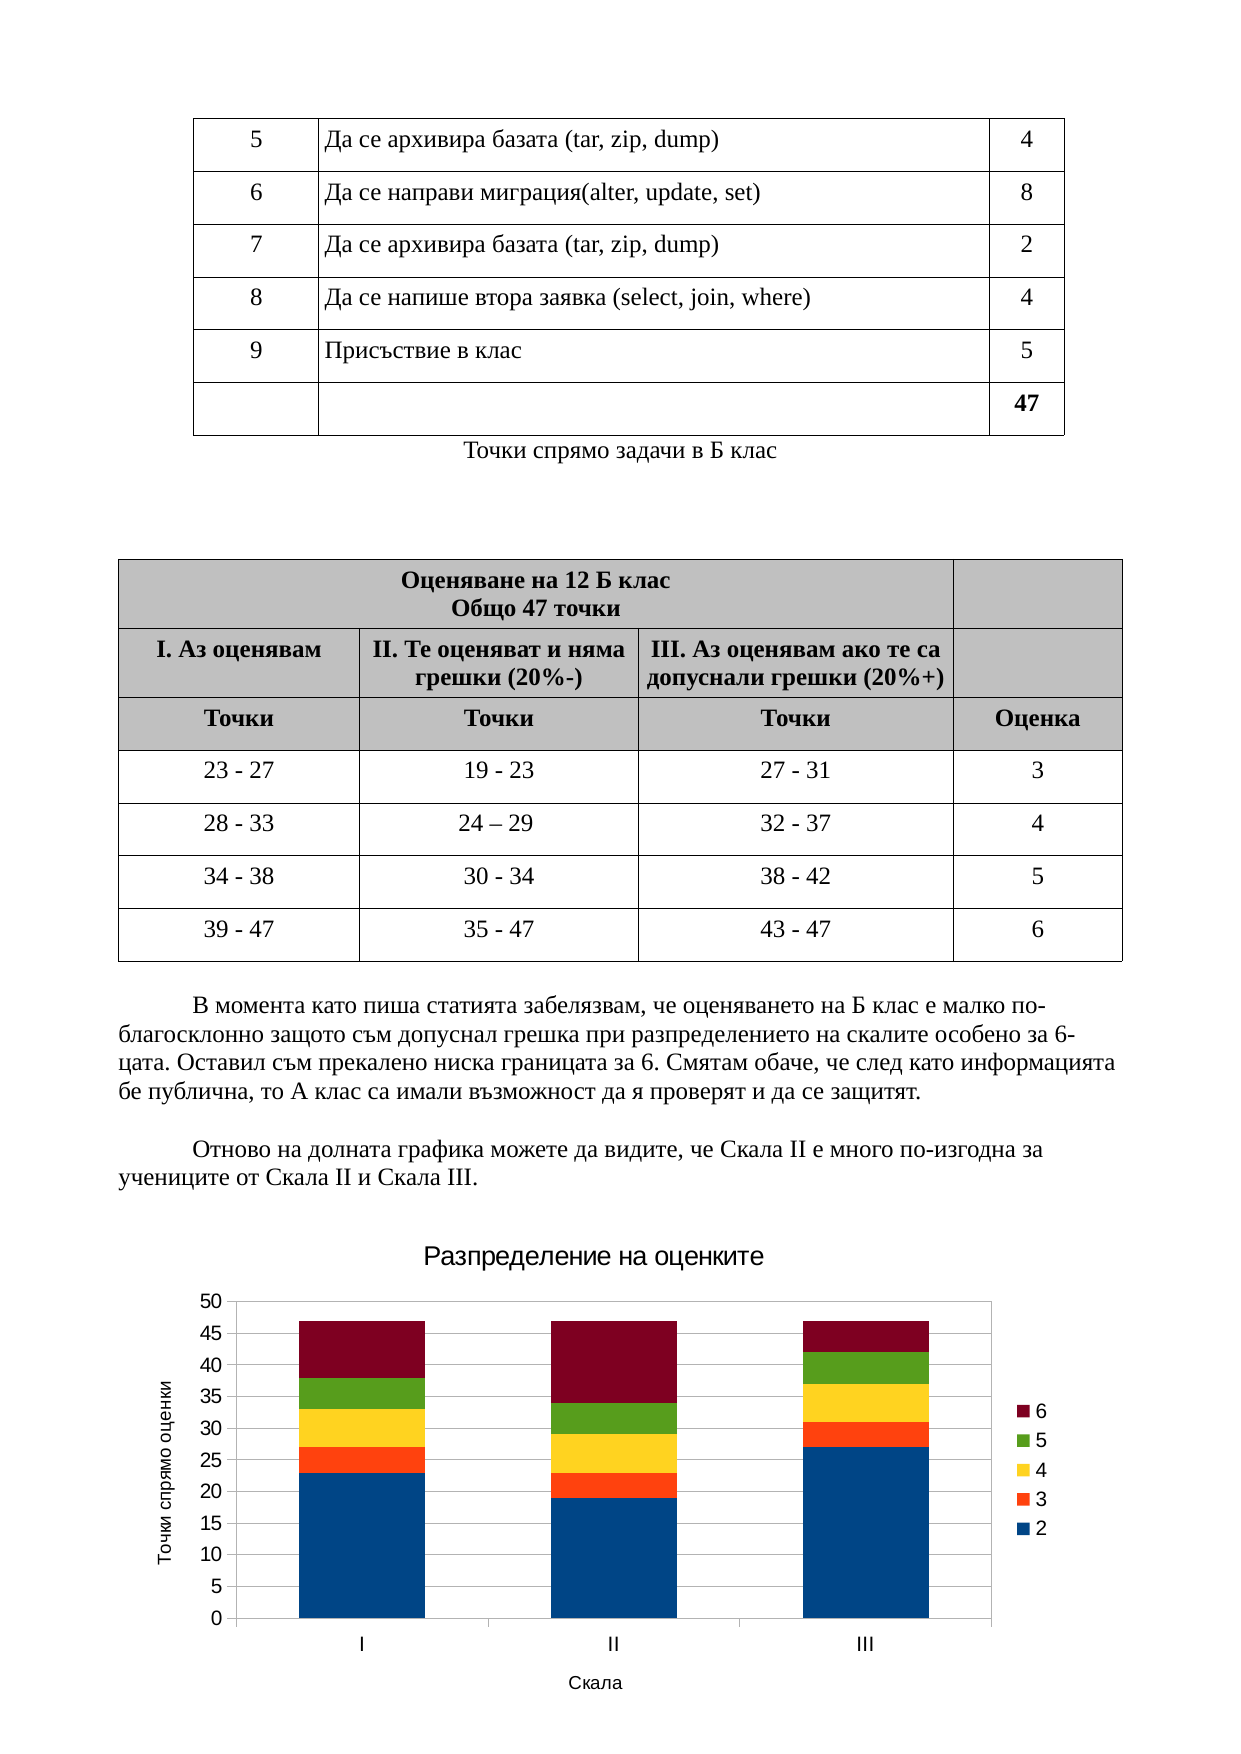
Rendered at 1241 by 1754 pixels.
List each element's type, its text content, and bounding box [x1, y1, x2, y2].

table_cell 28 - 33 [119, 804, 359, 855]
table_cell [319, 383, 989, 435]
table_cell 4 [990, 278, 1064, 329]
table_cell 47 [990, 383, 1064, 435]
table_cell Да се направи миграция(alter, update, set) [319, 172, 989, 224]
table_cell 9 [194, 330, 318, 382]
table_cell 5 [194, 119, 318, 171]
table_cell III. Аз оценявам ако те са допуснали грешки (20%+) [639, 629, 953, 697]
table_cell 38 - 42 [639, 856, 953, 908]
table_cell 2 [990, 225, 1064, 277]
table_cell Да се напише втора заявка (select, join, where) [319, 278, 989, 329]
table_cell 6 [194, 172, 318, 224]
table_cell 8 [194, 278, 318, 329]
table_cell Точки [360, 698, 638, 750]
table_cell Оценка [954, 698, 1122, 750]
table_cell 19 - 23 [360, 751, 638, 803]
table_cell 23 - 27 [119, 751, 359, 803]
table_cell 24 – 29 [360, 804, 638, 855]
table_cell [194, 383, 318, 435]
table_cell 8 [990, 172, 1064, 224]
text Точки спрямо задачи в Б клас [118, 435, 1122, 464]
table_cell 39 - 47 [119, 909, 359, 961]
table_cell 5 [990, 330, 1064, 382]
table_cell Присъствие в клас [319, 330, 989, 382]
table_cell 34 - 38 [119, 856, 359, 908]
table_cell 7 [194, 225, 318, 277]
table_cell 35 - 47 [360, 909, 638, 961]
table_cell Да се архивира базата (tar, zip, dump) [319, 225, 989, 277]
table_header Оценяване на 12 Б клас Общо 47 точки [119, 560, 953, 628]
table_cell 6 [954, 909, 1122, 961]
table_cell 4 [990, 119, 1064, 171]
table_cell Точки [639, 698, 953, 750]
table_cell 32 - 37 [639, 804, 953, 855]
table_cell II. Те оценяват и няма грешки (20%-) [360, 629, 638, 697]
table_cell 5 [954, 856, 1122, 908]
table_cell 4 [954, 804, 1122, 855]
table_cell 30 - 34 [360, 856, 638, 908]
text Отново на долната графика можете да видите, че Скала II е много по-изгодна за учениците от Скала II и Скала III. [118, 1134, 1122, 1191]
table_cell 3 [954, 751, 1122, 803]
table_cell Да се архивира базата (tar, zip, dump) [319, 119, 989, 171]
text В момента като пиша статията забелязвам, че оценяването на Б клас е малко по-благосклонно защото съм допуснал грешка при разпределението на скалите особено за 6-цата. Оставил съм прекалено ниска границата за 6. Смятам обаче, че след като информацията бе публична, то А клас са имали възможност да я проверят и да се защитят. [118, 990, 1122, 1105]
table_cell I. Аз оценявам [119, 629, 359, 697]
table_cell 27 - 31 [639, 751, 953, 803]
table_cell Точки [119, 698, 359, 750]
table_cell [954, 629, 1122, 697]
table_header [954, 560, 1122, 628]
table_cell 43 - 47 [639, 909, 953, 961]
